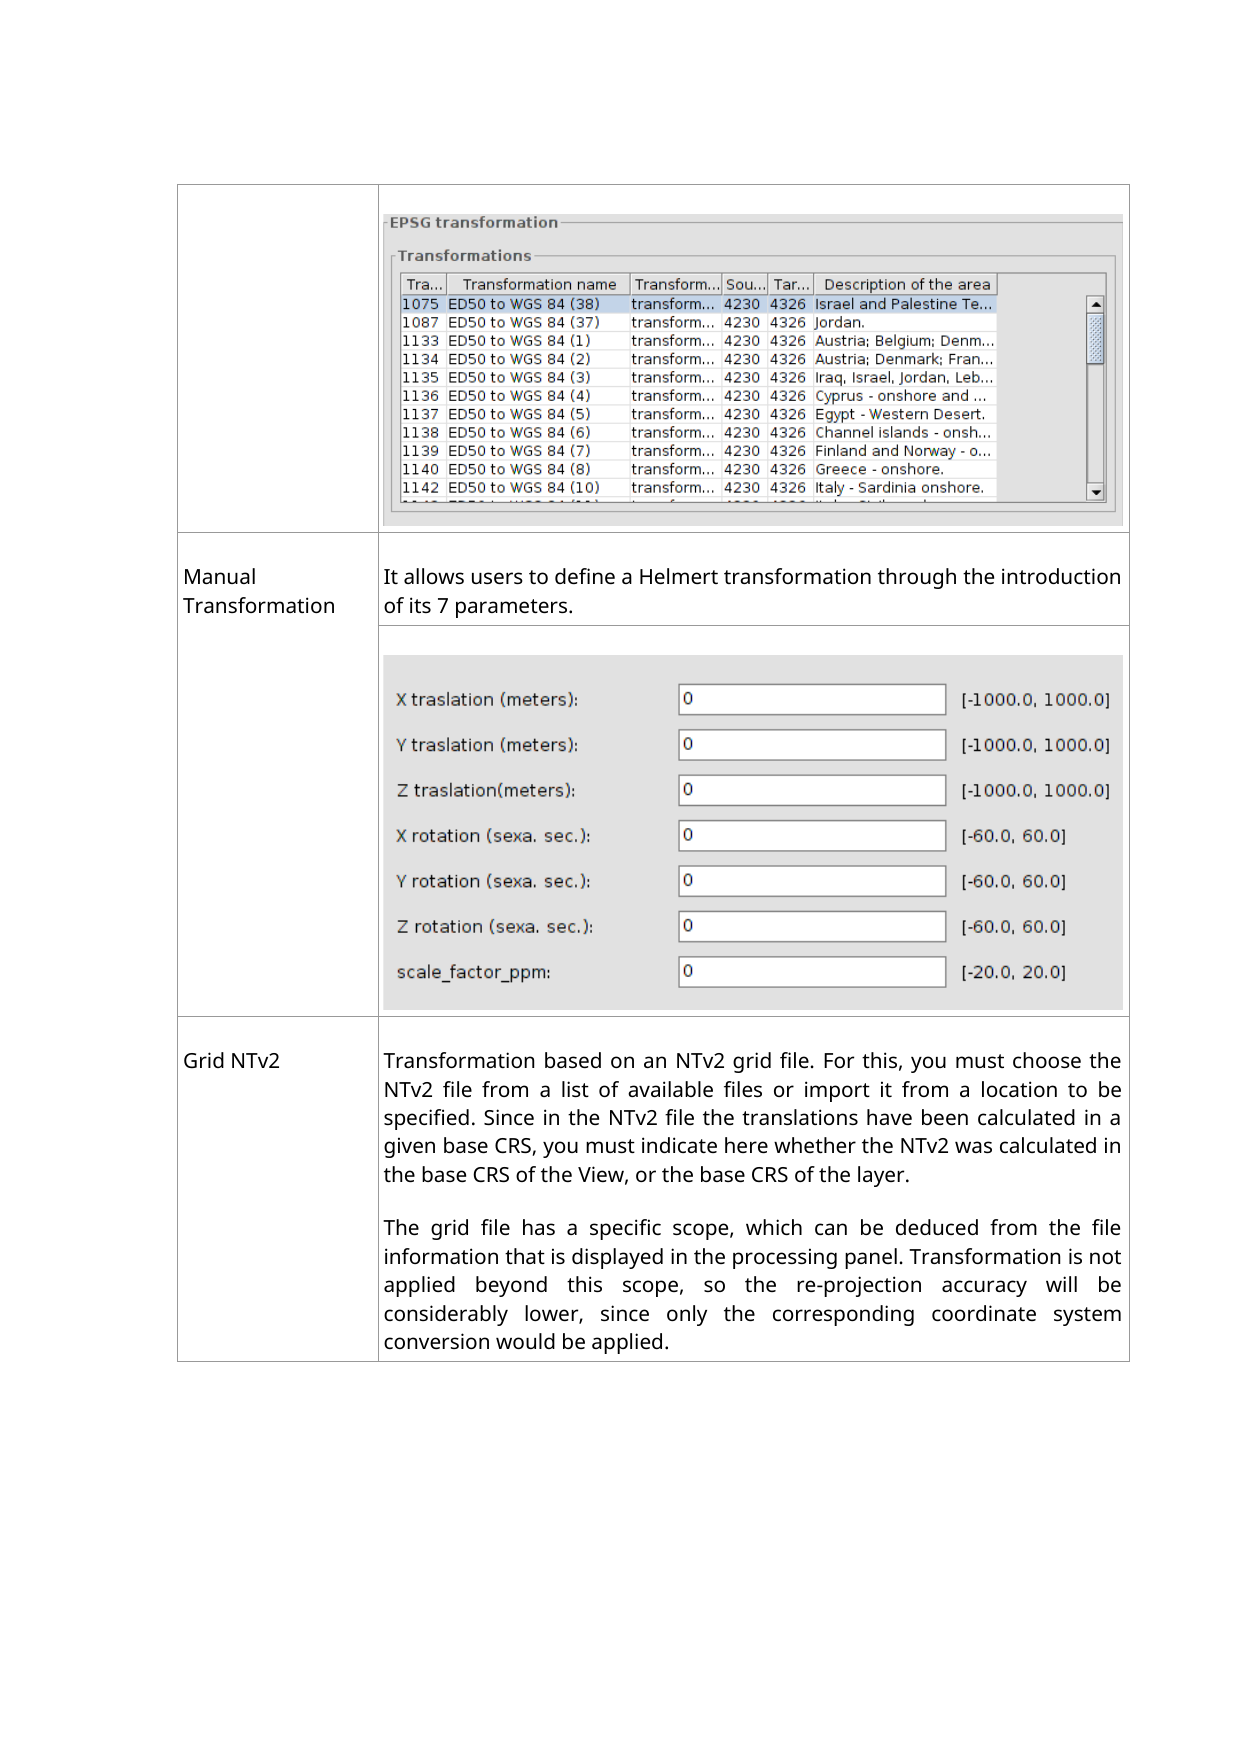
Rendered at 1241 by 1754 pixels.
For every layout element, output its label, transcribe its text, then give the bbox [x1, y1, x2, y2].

table_cell [379, 626, 1129, 1016]
table_cell [379, 185, 1129, 532]
table_cell It allows users to define a Helmert transformation through the introduction of its 7 parameters. [379, 533, 1129, 625]
picture [383, 655, 1123, 1010]
table_cell Transformation based on an NTv2 grid file. For this, you must choose the NTv2 file from a list of available files or import it from a location to be specified. Since in the NTv2 file the translations have been calculated in a given base CRS, you must indicate here whether the NTv2 was calculated in the base CRS of the View, or the base CRS of the layer. The grid file has a specific scope, which can be deduced from the file information that is displayed in the processing panel. Transformation is not applied beyond this scope, so the re-projection accuracy will be considerably lower, since only the corresponding coordinate system conversion would be applied. [379, 1017, 1129, 1361]
table_header [178, 185, 378, 532]
table_cell Grid NTv2 [178, 1017, 378, 1361]
table_cell Manual Transformation [178, 533, 378, 1016]
picture [383, 214, 1123, 526]
